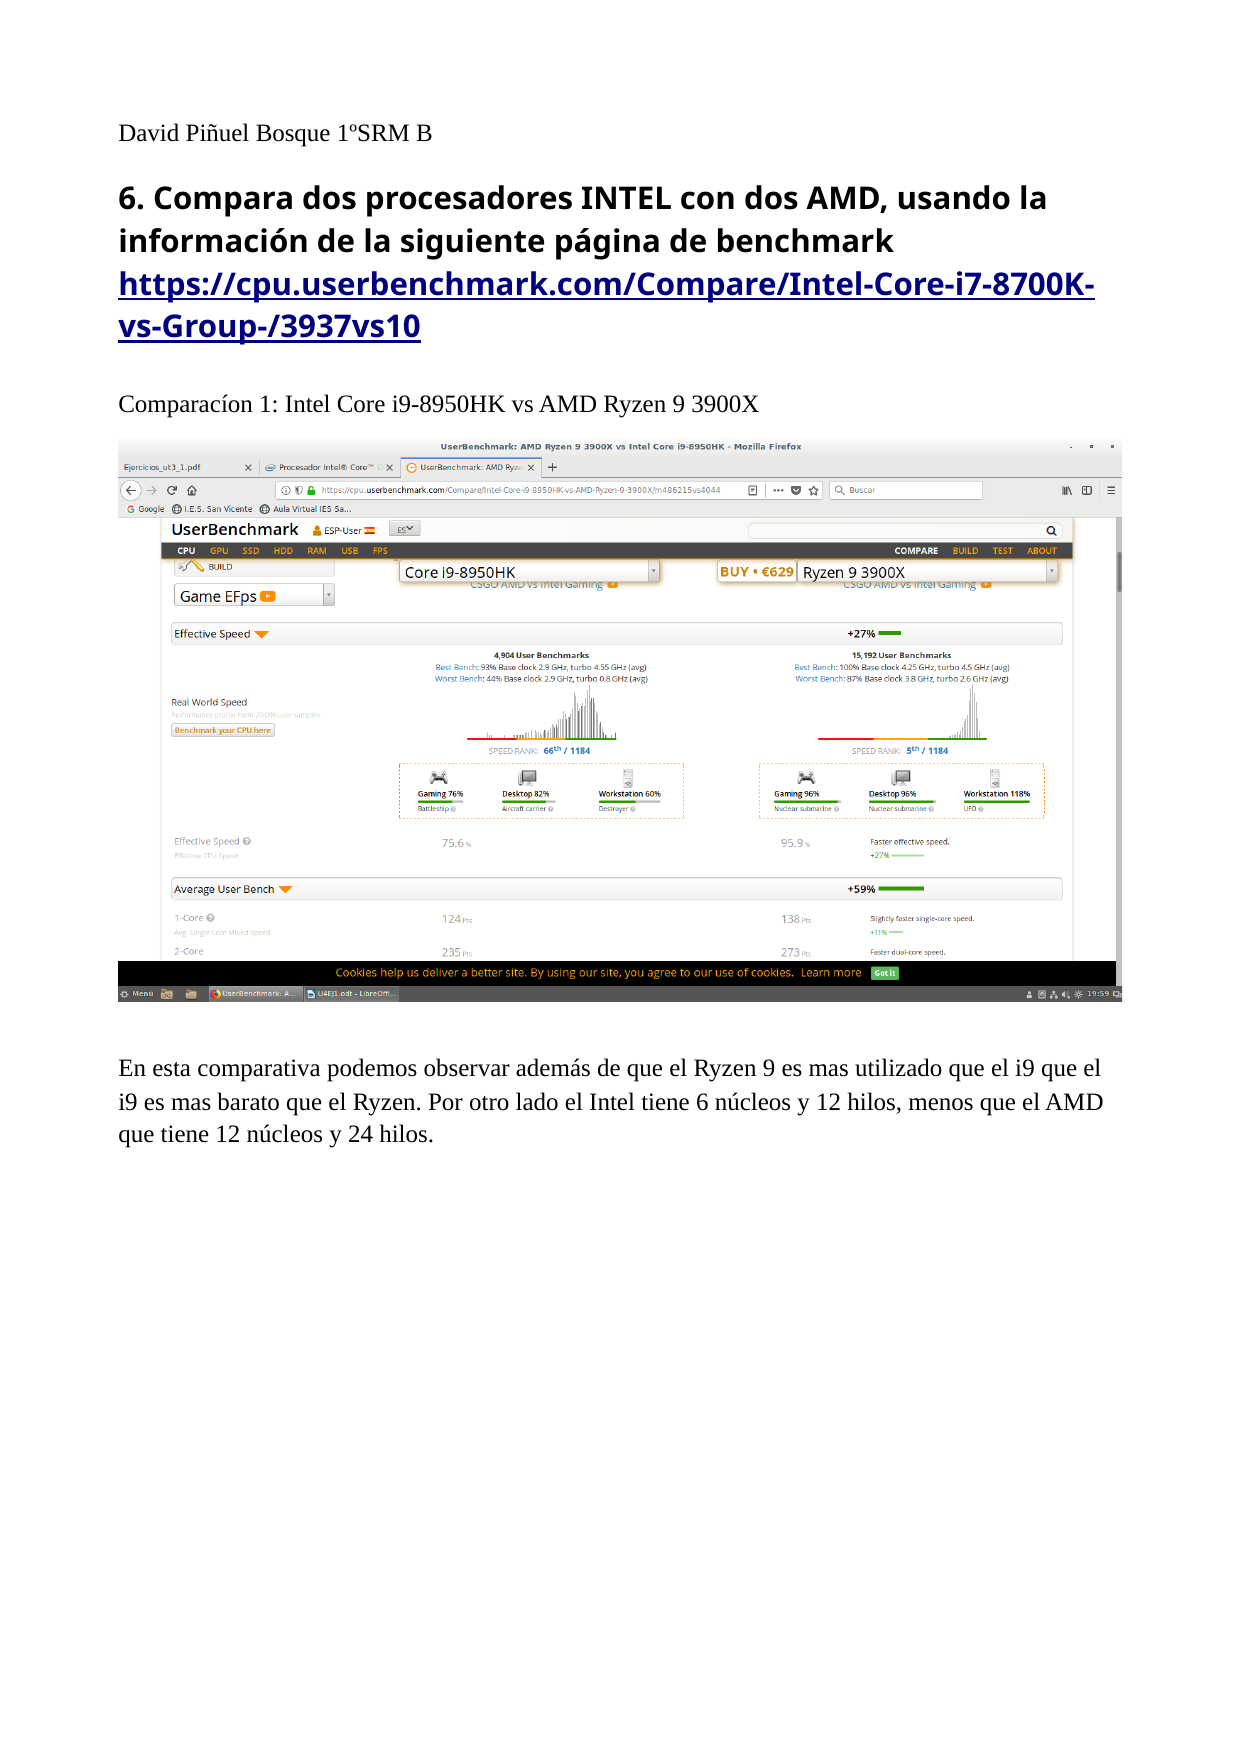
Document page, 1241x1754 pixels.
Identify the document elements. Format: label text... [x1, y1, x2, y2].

text 6. Compara dos procesadores INTEL con dos AMD, usando la información de la siguiente página de benchmark https://cpu.userbenchmark.com/Compare/Intel-Core-i7-8700K-vs-Group-/3937vs10 [118, 176, 1122, 347]
text En esta comparativa podemos observar además de que el Ryzen 9 es mas utilizado que el i9 que el i9 es mas barato que el Ryzen. Por otro lado el Intel tiene 6 núcleos y 12 hilos, menos que el AMD que tiene 12 núcleos y 24 hilos. [118, 1053, 1122, 1148]
text Comparacíon 1: Intel Core i9-8950HK vs AMD Ryzen 9 3900X [118, 389, 1122, 418]
picture [118, 437, 1123, 1002]
